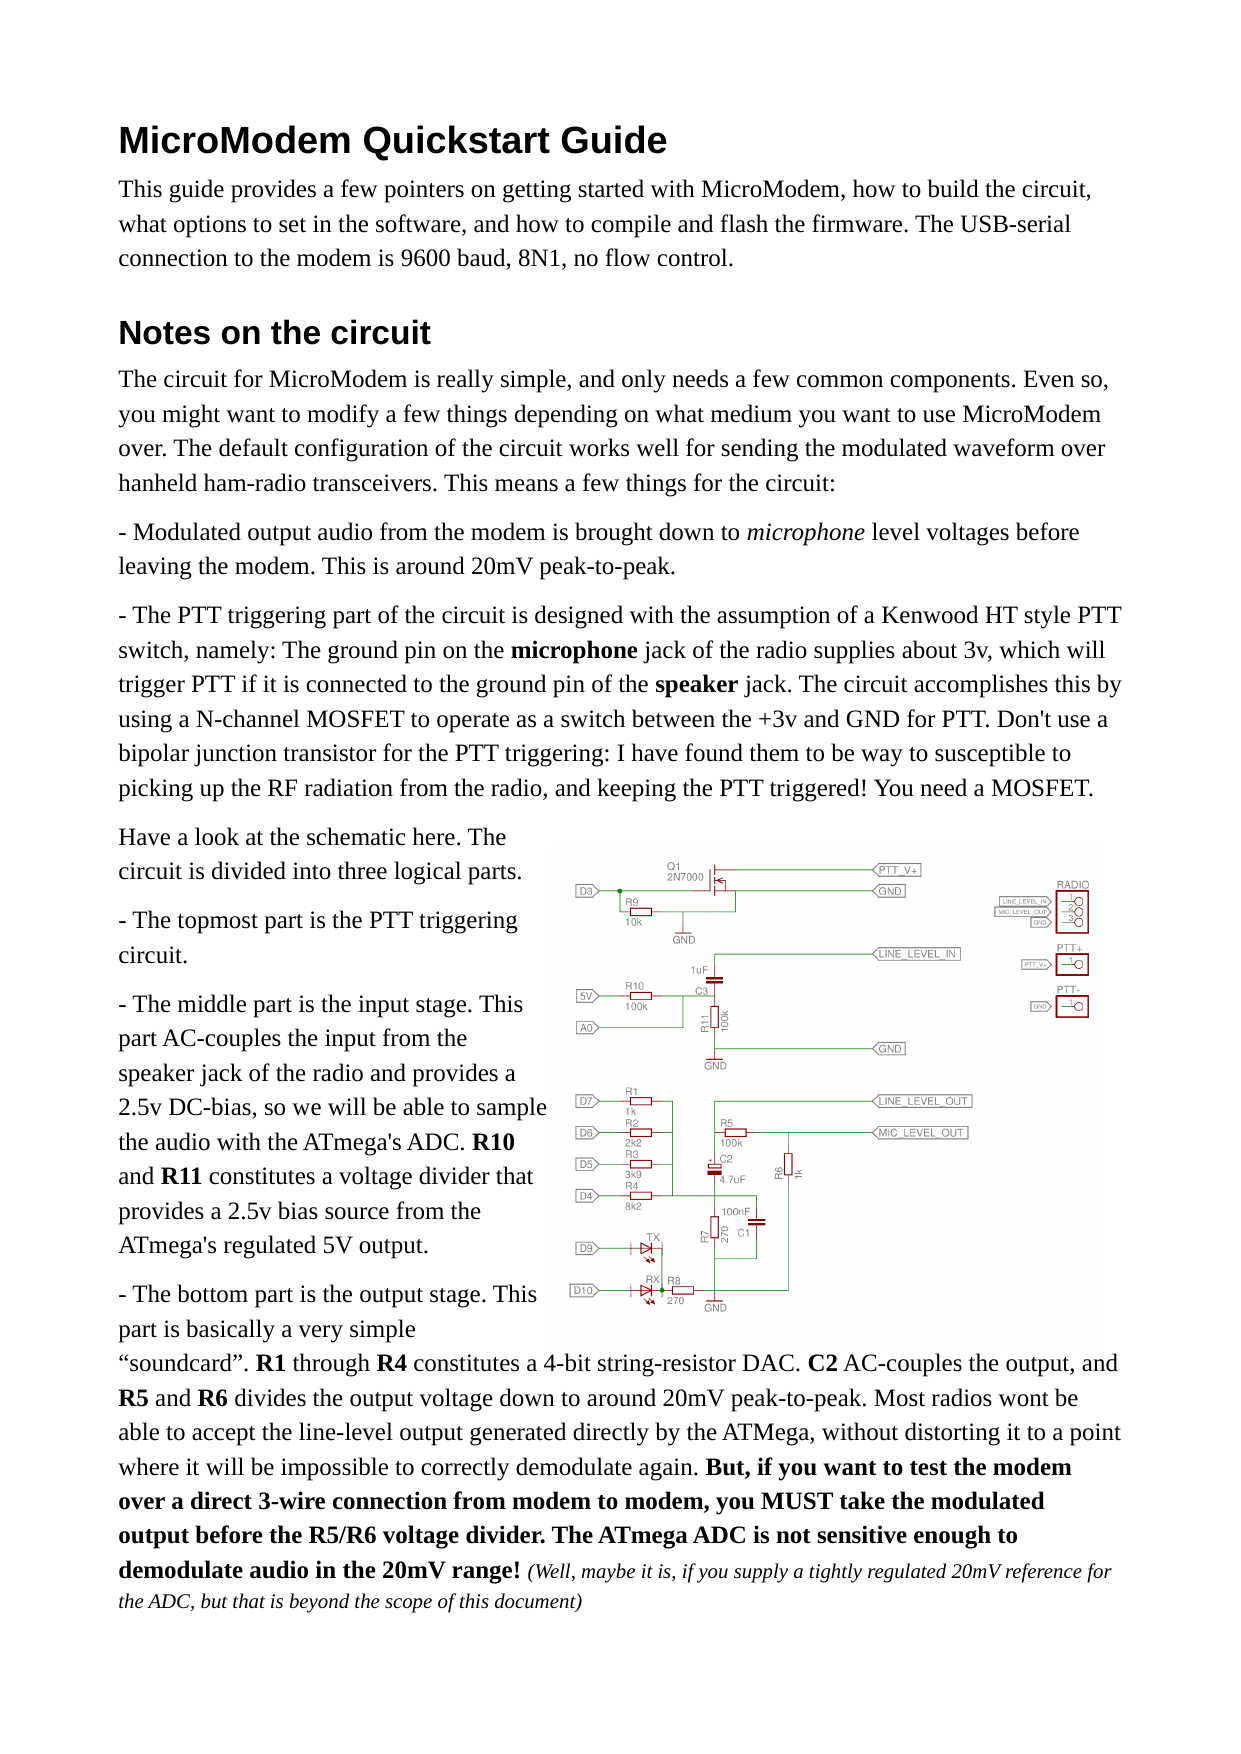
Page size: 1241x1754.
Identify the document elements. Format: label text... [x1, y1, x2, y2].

text - The bottom part is the output stage. This part is basically a very simple “soundcard”. R1 through R4 constitutes a 4-bit string-resistor DAC. C2 AC-couples the output, and R5 and R6 divides the output voltage down to around 20mV peak-to-peak. Most radios wont be able to accept the line-level output generated directly by the ATMega, without distorting it to a point where it will be impossible to correctly demodulate again. But, if you want to test the modem over a direct 3-wire connection from modem to modem, you MUST take the modulated output before the R5/R6 voltage divider. The ATmega ADC is not sensitive enough to demodulate audio in the 20mV range! (Well, maybe it is, if you supply a tightly regulated 20mV reference for the ADC, but that is beyond the scope of this document) [118, 1279, 1122, 1613]
text - The PTT triggering part of the circuit is designed with the assumption of a Kenwood HT style PTT switch, namely: The ground pin on the microphone jack of the radio supplies about 3v, which will trigger PTT if it is connected to the ground pin of the speaker jack. The circuit accomplishes this by using a N-channel MOSFET to operate as a switch between the +3v and GND for PTT. Don't use a bipolar junction transistor for the PTT triggering: I have found them to be way to susceptible to picking up the RF radiation from the radio, and keeping the PTT triggered! You need a MOSFET. [118, 600, 1122, 801]
text This guide provides a few pointers on getting started with MicroModem, how to build the circuit, what options to set in the software, and how to compile and flash the firmware. The USB-serial connection to the modem is 9600 baud, 8N1, no flow control. [118, 174, 1122, 272]
text Have a look at the schematic here. The circuit is divided into three logical parts. [118, 822, 1122, 885]
text - The topmost part is the PTT triggering circuit. [118, 905, 549, 968]
subtitle MicroModem Quickstart Guide [118, 118, 1122, 162]
text - Modulated output audio from the modem is brought down to microphone level voltages before leaving the modem. This is around 20mV peak-to-peak. [118, 517, 1122, 580]
subtitle Notes on the circuit [118, 313, 1122, 352]
text [1105, 905, 1122, 968]
picture [549, 845, 1105, 1347]
text The circuit for MicroModem is really simple, and only needs a few common components. Even so, you might want to modify a few things depending on what medium you want to use MicroModem over. The default configuration of the circuit works well for sending the modulated waveform over hanheld ham-radio transceivers. This means a few things for the circuit: [118, 364, 1122, 496]
text - The middle part is the input stage. This part AC-couples the input from the speaker jack of the radio and provides a 2.5v DC-bias, so we will be able to sample the audio with the ATmega's ADC. R10 and R11 constitutes a voltage divider that provides a 2.5v bias source from the ATmega's regulated 5V output. [118, 989, 549, 1259]
